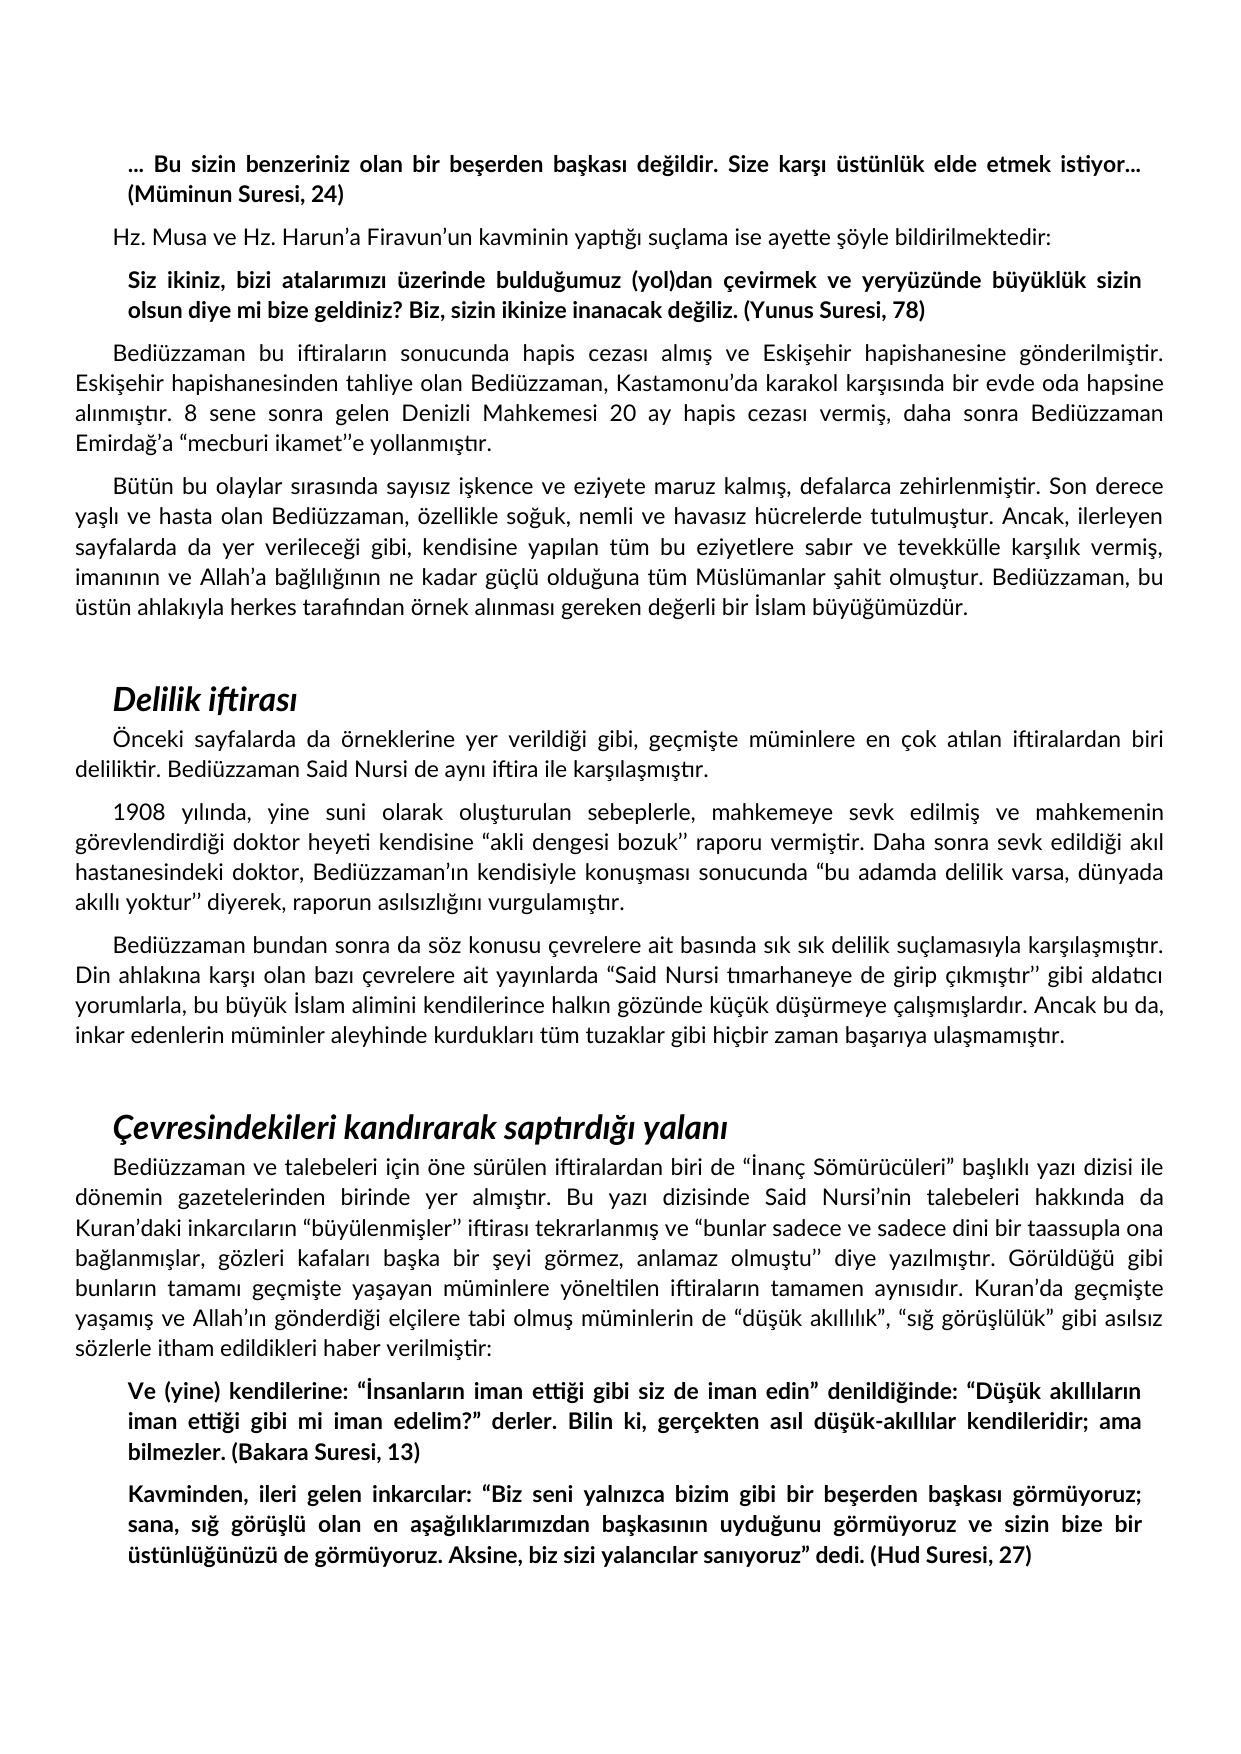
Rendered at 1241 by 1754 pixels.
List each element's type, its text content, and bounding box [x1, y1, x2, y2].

text Bütün bu olaylar sırasında sayısız işkence ve eziyete maruz kalmış, defalarca zehirlenmiştir. Son derece yaşlı ve hasta olan Bediüzzaman, özellikle soğuk, nemli ve havasız hücrelerde tutulmuştur. Ancak, ilerleyen sayfalarda da yer verileceği gibi, kendisine yapılan tüm bu eziyetlere sabır ve tevekkülle karşılık vermiş, imanının ve Allah’a bağlılığının ne kadar güçlü olduğuna tüm Müslümanlar şahit olmuştur. Bediüzzaman, bu üstün ahlakıyla herkes tarafından örnek alınması gereken değerli bir İslam büyüğümüzdür. [75, 472, 1165, 620]
text Hz. Musa ve Hz. Harun’a Firavun’un kavminin yaptığı suçlama ise ayette şöyle bildirilmektedir: [75, 223, 1165, 250]
text Kavminden, ileri gelen inkarcılar: “Biz seni yalnızca bizim gibi bir beşerden başkası görmüyoruz; sana, sığ görüşlü olan en aşağılıklarımızdan başkasının uyduğunu görmüyoruz ve sizin bize bir üstünlüğünüzü de görmüyoruz. Aksine, biz sizi yalancılar sanıyoruz” dedi. (Hud Suresi, 27) [128, 1480, 1143, 1568]
text 1908 yılında, yine suni olarak oluşturulan sebeplerle, mahkemeye sevk edilmiş ve mahkemenin görevlendirdiği doktor heyeti kendisine “akli dengesi bozuk’’ raporu vermiştir. Daha sonra sevk edildiği akıl hastanesindeki doktor, Bediüzzaman’ın kendisiyle konuşması sonucunda “bu adamda delilik varsa, dünyada akıllı yoktur’’ diyerek, raporun asılsızlığını vurgulamıştır. [75, 797, 1165, 915]
text Önceki sayfalarda da örneklerine yer verildiği gibi, geçmişte müminlere en çok atılan iftiralardan biri deliliktir. Bediüzzaman Said Nursi de aynı iftira ile karşılaşmıştır. [75, 724, 1165, 782]
text Siz ikiniz, bizi atalarımızı üzerinde bulduğumuz (yol)dan çevirmek ve yeryüzünde büyüklük sizin olsun diye mi bize geldiniz? Biz, sizin ikinize inanacak değiliz. (Yunus Suresi, 78) [128, 266, 1143, 323]
text ... Bu sizin benzeriniz olan bir beşerden başkası değildir. Size karşı üstünlük elde etmek istiyor... (Müminun Suresi, 24) [128, 150, 1143, 208]
subtitle Delilik iftirası [112, 678, 1165, 718]
text Ve (yine) kendilerine: “İnsanların iman ettiği gibi siz de iman edin” denildiğinde: “Düşük akıllıların iman ettiği gibi mi iman edelim?” derler. Bilin ki, gerçekten asıl düşük-akıllılar kendileridir; ama bilmezler. (Bakara Suresi, 13) [128, 1377, 1143, 1465]
text Bediüzzaman bundan sonra da söz konusu çevrelere ait basında sık sık delilik suçlamasıyla karşılaşmıştır. Din ahlakına karşı olan bazı çevrelere ait yayınlarda “Said Nursi tımarhaneye de girip çıkmıştır’’ gibi aldatıcı yorumlarla, bu büyük İslam alimini kendilerince halkın gözünde küçük düşürmeye çalışmışlardır. Ancak bu da, inkar edenlerin müminler aleyhinde kurdukları tüm tuzaklar gibi hiçbir zaman başarıya ulaşmamıştır. [75, 931, 1165, 1049]
subtitle Çevresindekileri kandırarak saptırdığı yalanı [112, 1107, 1165, 1147]
text Bediüzzaman bu iftiraların sonucunda hapis cezası almış ve Eskişehir hapishanesine gönderilmiştir. Eskişehir hapishanesinden tahliye olan Bediüzzaman, Kastamonu’da karakol karşısında bir evde oda hapsine alınmıştır. 8 sene sonra gelen Denizli Mahkemesi 20 ay hapis cezası vermiş, daha sonra Bediüzzaman Emirdağ’a “mecburi ikamet’’e yollanmıştır. [75, 338, 1165, 457]
text Bediüzzaman ve talebeleri için öne sürülen iftiralardan biri de “İnanç Sömürücüleri” başlıklı yazı dizisi ile dönemin gazetelerinden birinde yer almıştır. Bu yazı dizisinde Said Nursi’nin talebeleri hakkında da Kuran’daki inkarcıların “büyülenmişler’’ iftirası tekrarlanmış ve “bunlar sadece ve sadece dini bir taassupla ona bağlanmışlar, gözleri kafaları başka bir şeyi görmez, anlamaz olmuştu’’ diye yazılmıştır. Görüldüğü gibi bunların tamamı geçmişte yaşayan müminlere yöneltilen iftiraların tamamen aynısıdır. Kuran’da geçmişte yaşamış ve Allah’ın gönderdiği elçilere tabi olmuş müminlerin de “düşük akıllılık”, “sığ görüşlülük” gibi asılsız sözlerle itham edildikleri haber verilmiştir: [75, 1153, 1165, 1362]
